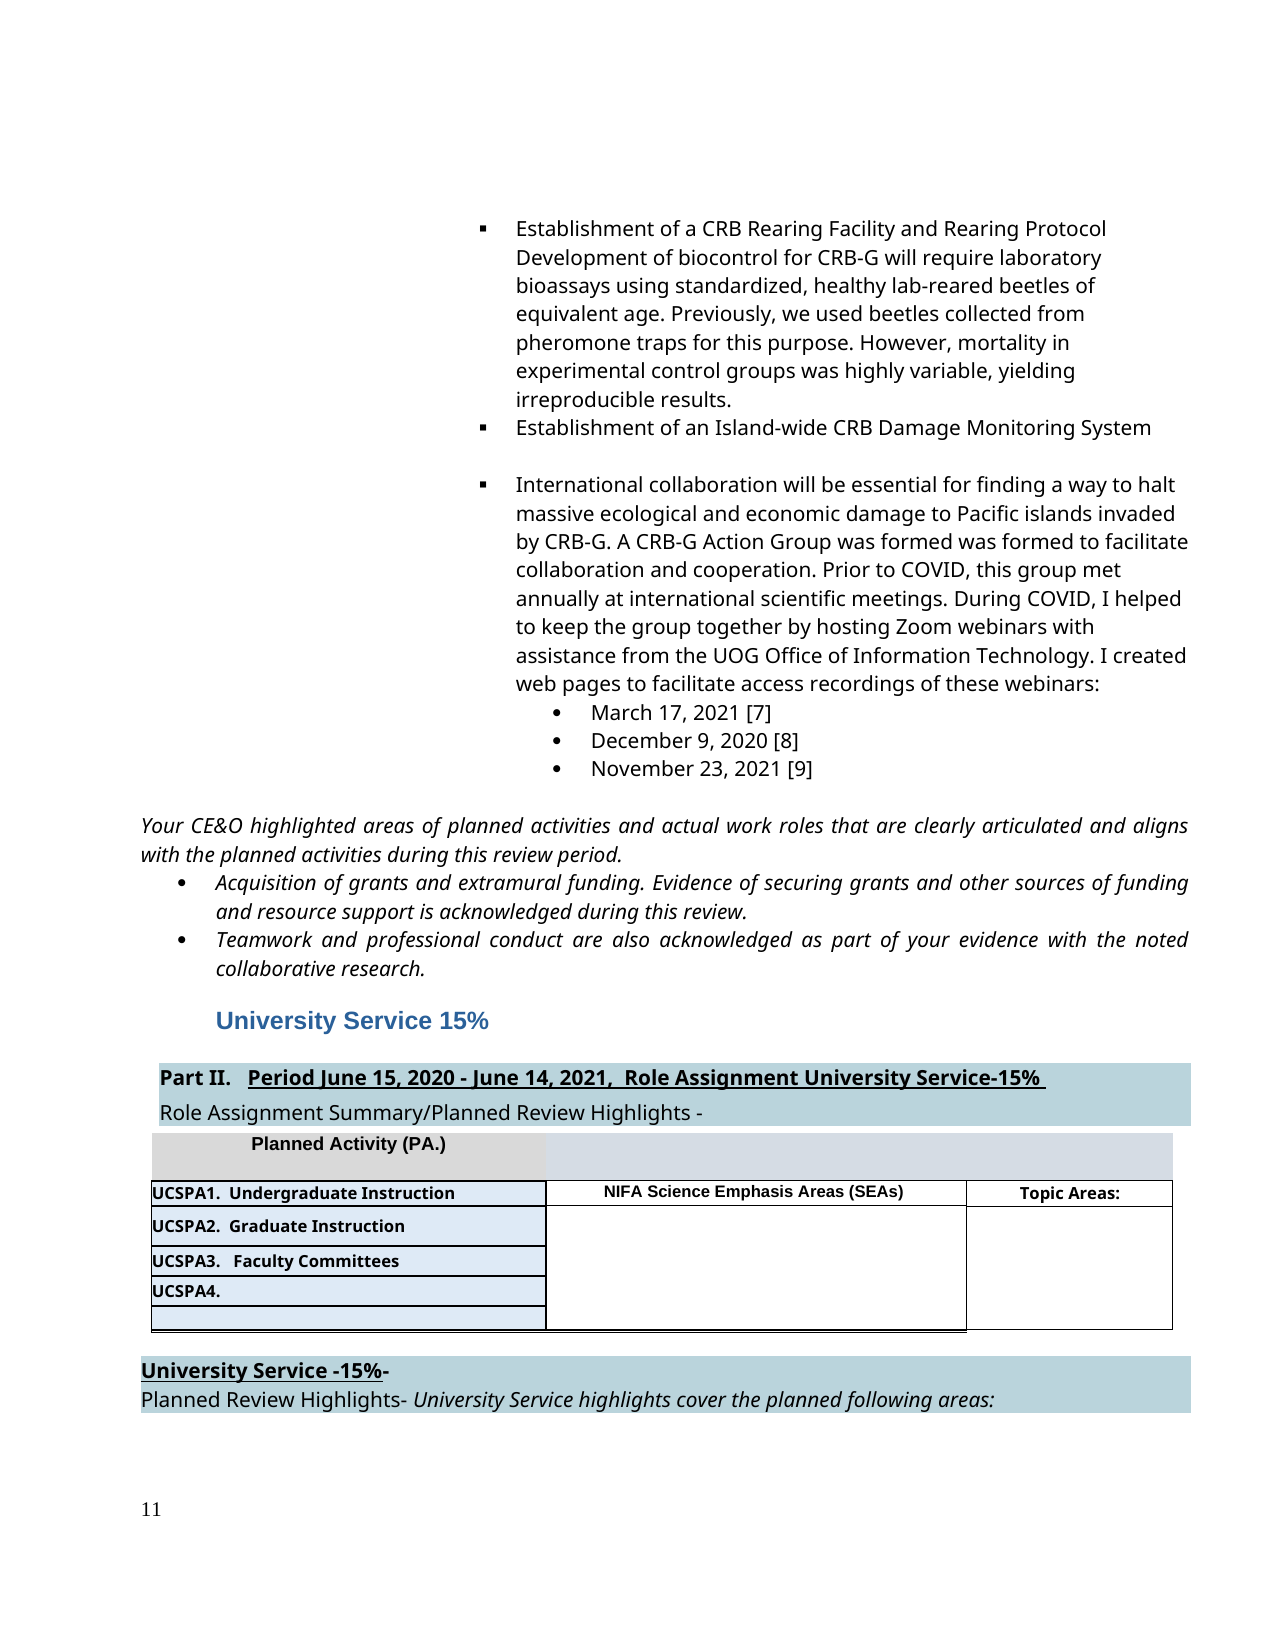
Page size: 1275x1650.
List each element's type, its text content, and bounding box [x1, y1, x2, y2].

table_header [546, 1133, 967, 1180]
table_header Planned Activity (PA.) [152, 1133, 546, 1180]
table_cell UCSPA2. Graduate Instruction [152, 1207, 545, 1245]
table_cell [547, 1245, 966, 1275]
table_cell NIFA Science Emphasis Areas (SEAs)) [547, 1181, 966, 1205]
list Teamwork and professional conduct are also acknowledged as part of your evidence with the noted collaborative research. [178, 925, 1191, 982]
table_header [967, 1133, 1173, 1180]
table_cell [547, 1305, 966, 1329]
table_cell UCSPA1. Undergraduate Instruction [152, 1182, 545, 1205]
subtitle University Service 15% [216, 1006, 1191, 1035]
text University Service -15%- [141, 1356, 1191, 1385]
list International collaboration will be essential for finding a way to halt massive ecological and economic damage to Pacific islands invaded by CRB-G. A CRB-G Action Group was formed was formed to facilitate collaboration and cooperation. Prior to COVID, this group met annually at international scientific meetings. During COVID, I helped to keep the group together by hosting Zoom webinars with assistance from the UOG Office of Information Technology. I created web pages to facilitate access recordings of these webinars: [478, 470, 1191, 698]
list Establishment of an Island-wide CRB Damage Monitoring System [478, 413, 1191, 442]
text Part II. Period June 15, 2020 - June 14, 2021, Role Assignment University Service-15% [159, 1063, 1191, 1092]
list December 9, 2020 [8] [553, 726, 1191, 754]
text Planned Review Highlights- University Service highlights cover the planned following areas: [141, 1385, 1191, 1413]
text Your CE&O highlighted areas of planned activities and actual work roles that are clearly articulated and aligns with the planned activities during this review period. [141, 811, 1191, 868]
list Establishment of a CRB Rearing Facility and Rearing Protocol Development of biocontrol for CRB-G will require laboratory bioassays using standardized, healthy lab-reared beetles of equivalent age. Previously, we used beetles collected from pheromone traps for this purpose. However, mortality in experimental control groups was highly variable, yielding irreproducible results. [478, 214, 1191, 413]
list November 23, 2021 [9] [553, 754, 1191, 783]
table_cell Topic Areas: [967, 1181, 1172, 1206]
table_cell UCSPA4. [152, 1277, 545, 1305]
table_cell UCSPA3. Faculty Committees [152, 1247, 545, 1275]
table_cell [547, 1275, 966, 1305]
text Role Assignment Summary/Planned Review Highlights - [159, 1098, 1191, 1126]
list March 17, 2021 [7] [553, 698, 1191, 726]
table_cell [547, 1206, 966, 1245]
table_cell [967, 1207, 1172, 1329]
list Acquisition of grants and extramural funding. Evidence of securing grants and other sources of funding and resource support is acknowledged during this review. [178, 868, 1191, 925]
table_cell [152, 1307, 545, 1329]
